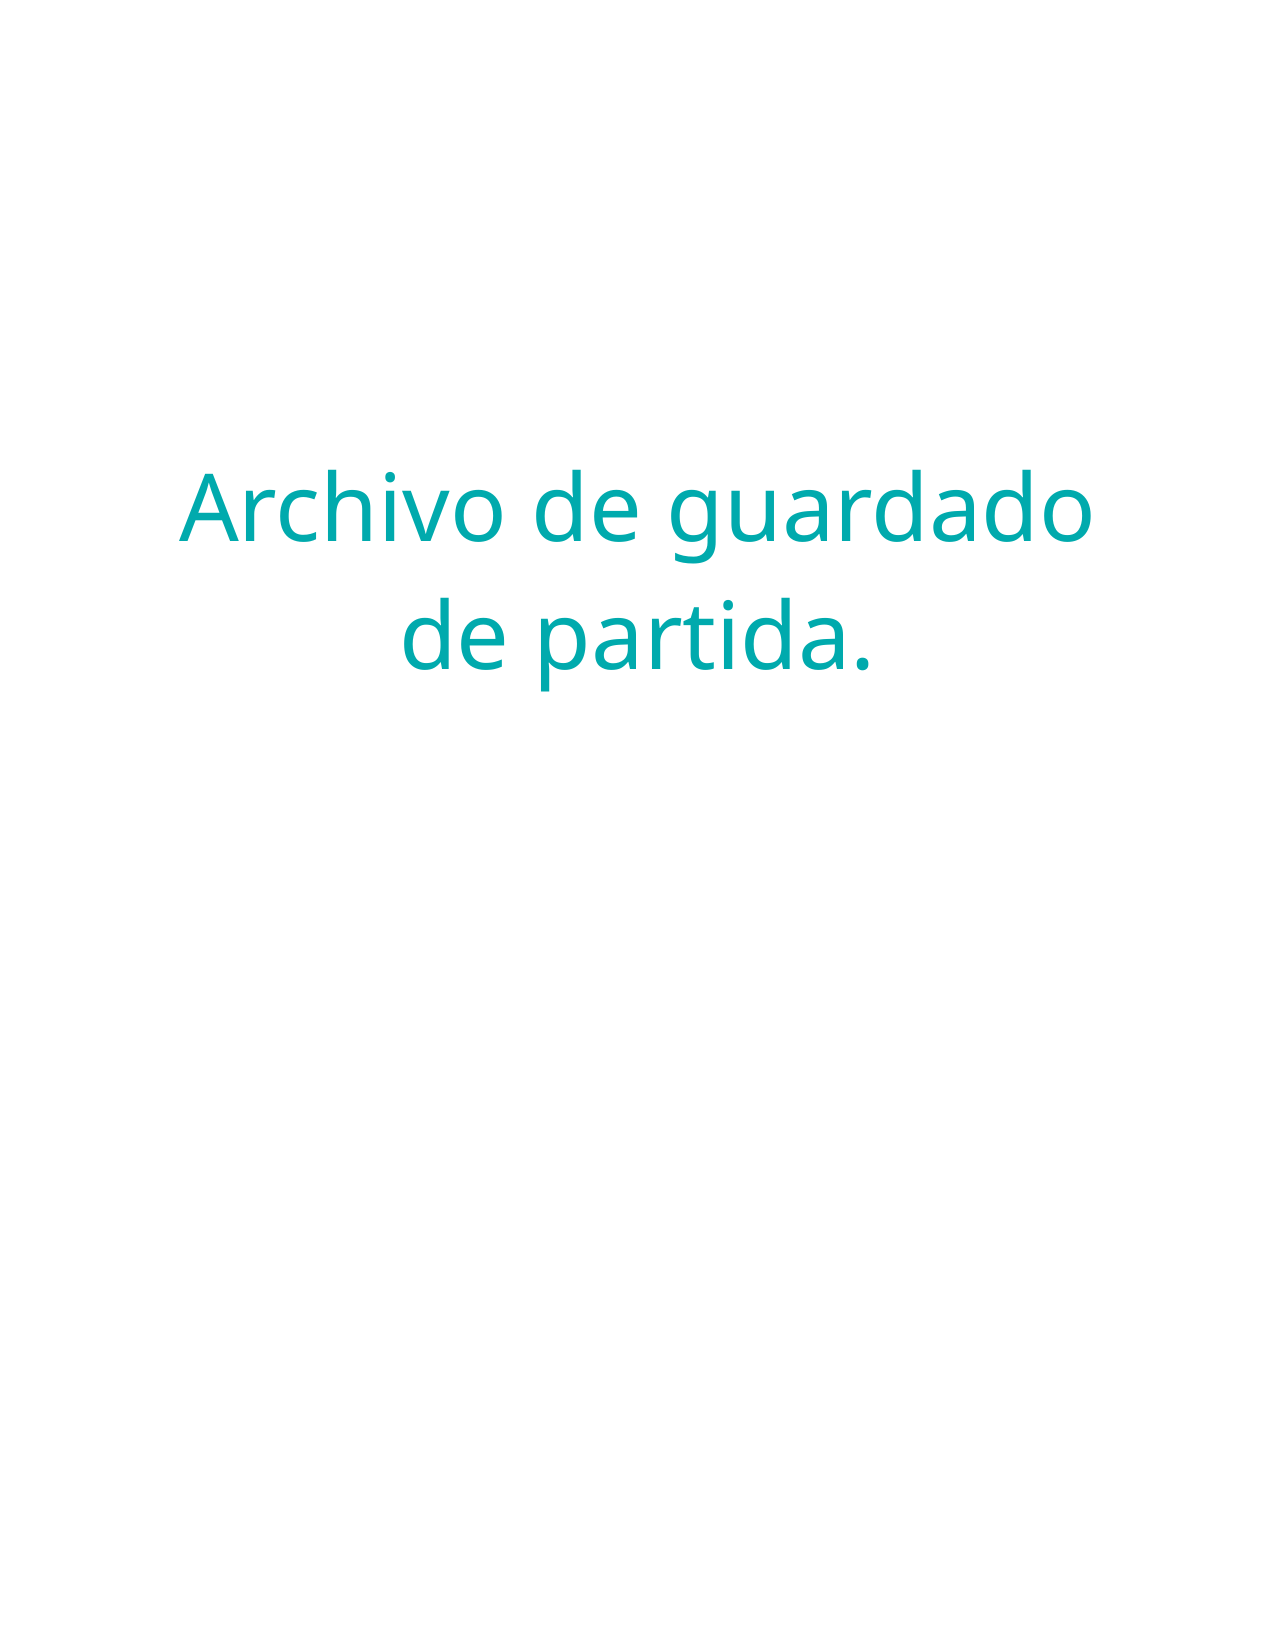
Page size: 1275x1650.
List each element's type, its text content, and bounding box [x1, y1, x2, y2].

text Archivo de guardado de partida. [118, 442, 1157, 697]
